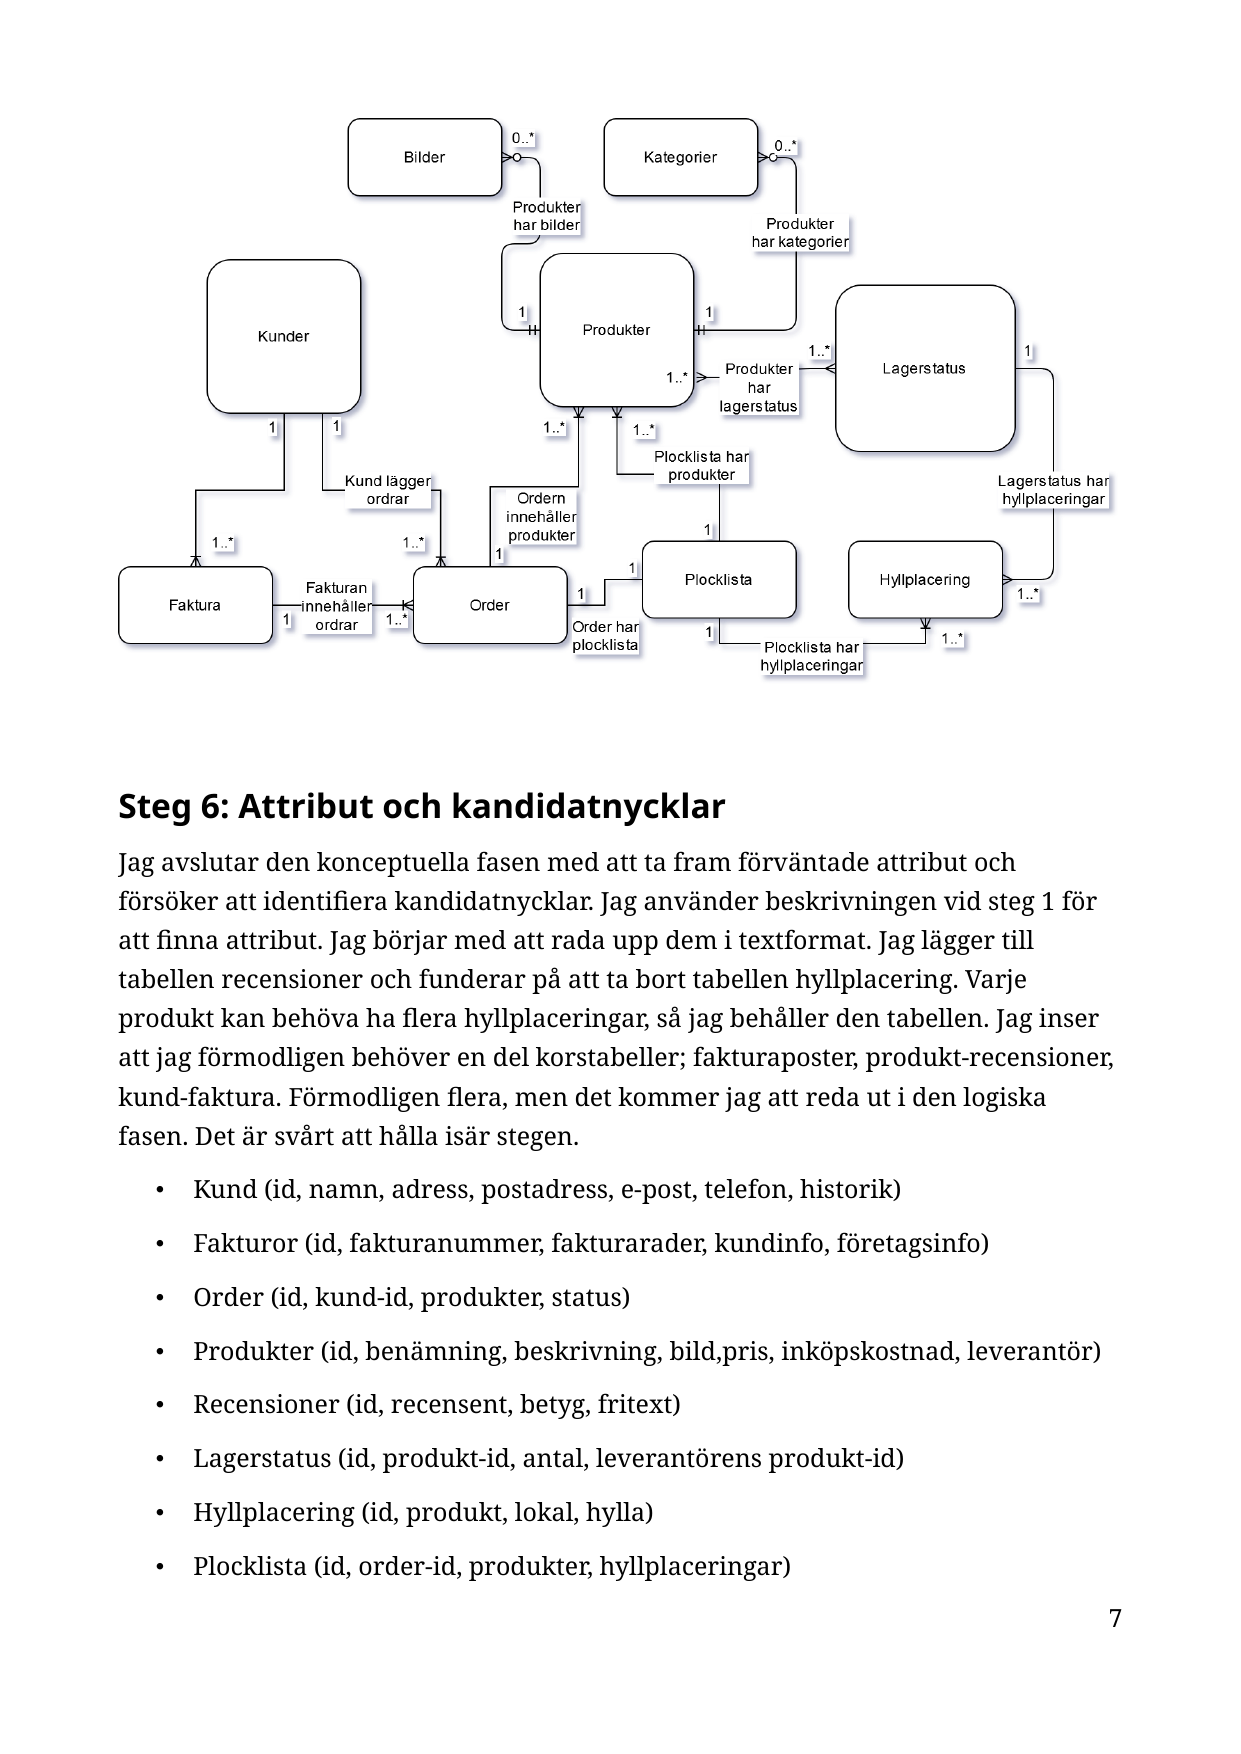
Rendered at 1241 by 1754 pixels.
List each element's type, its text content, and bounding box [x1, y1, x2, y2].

list Kund (id, namn, adress, postadress, e-post, telefon, historik) [156, 1172, 1122, 1206]
list Recensioner (id, recensent, betyg, fritext) [156, 1387, 1122, 1421]
subtitle Steg 6: Attribut och kandidatnycklar [118, 784, 1122, 827]
list Hyllplacering (id, produkt, lokal, hylla) [156, 1495, 1122, 1529]
text Jag avslutar den konceptuella fasen med att ta fram förväntade attribut och försöker att identifiera kandidatnycklar. Jag använder beskrivningen vid steg 1 för att finna attribut. Jag börjar med att rada upp dem i textformat. Jag lägger till tabellen recensioner och funderar på att ta bort tabellen hyllplacering. Varje produkt kan behöva ha flera hyllplaceringar, så jag behåller den tabellen. Jag inser att jag förmodligen behöver en del korstabeller; fakturaposter, produkt-recensioner, kund-faktura. Förmodligen flera, men det kommer jag att reda ut i den logiska fasen. Det är svårt att hålla isär stegen. [118, 844, 1122, 1152]
picture [118, 118, 1123, 690]
list Fakturor (id, fakturanummer, fakturarader, kundinfo, företagsinfo) [156, 1226, 1122, 1260]
list Order (id, kund-id, produkter, status) [156, 1280, 1122, 1314]
list Plocklista (id, order-id, produkter, hyllplaceringar) [156, 1548, 1122, 1582]
list Lagerstatus (id, produkt-id, antal, leverantörens produkt-id) [156, 1441, 1122, 1475]
list Produkter (id, benämning, beskrivning, bild,pris, inköpskostnad, leverantör) [156, 1333, 1122, 1367]
